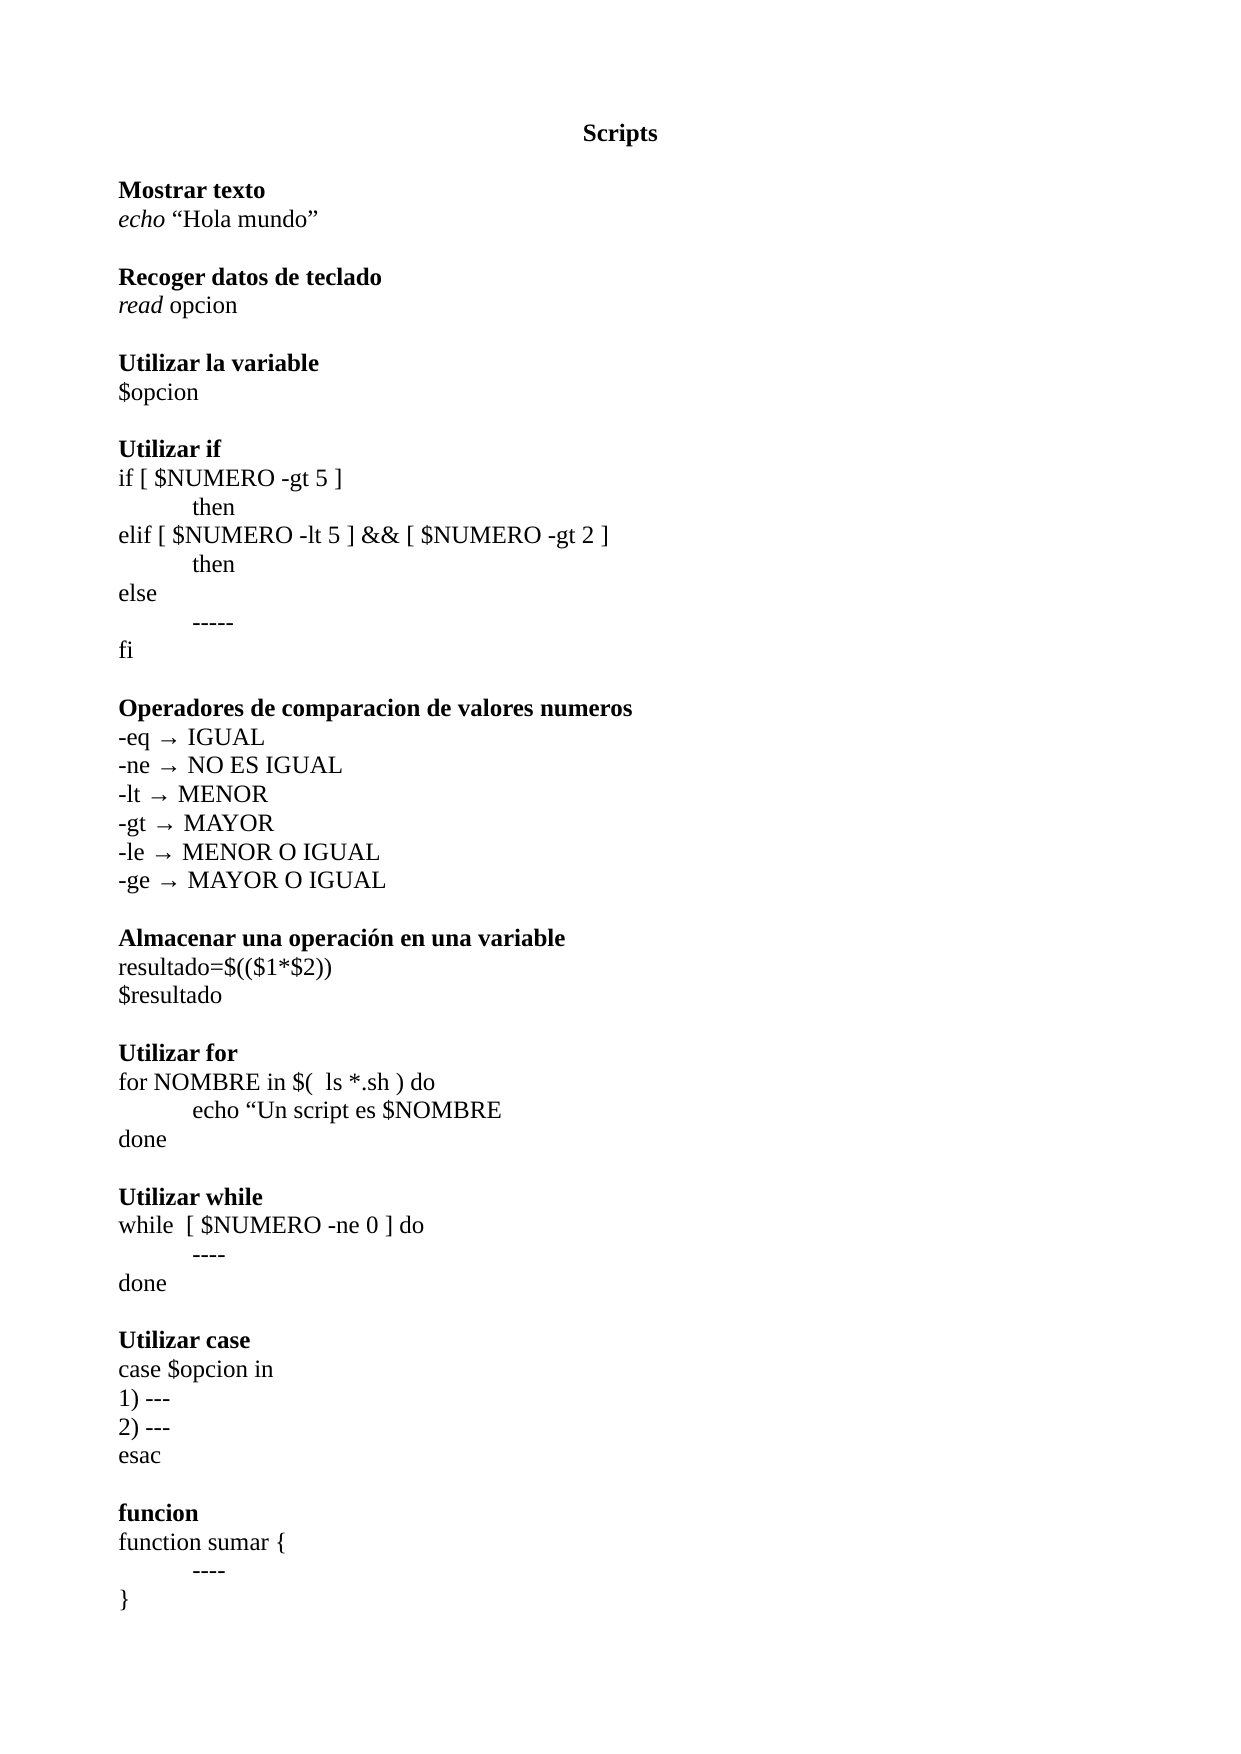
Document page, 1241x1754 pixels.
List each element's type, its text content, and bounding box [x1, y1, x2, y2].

text if [ $NUMERO -gt 5 ] [118, 463, 1122, 492]
text fi [118, 636, 1122, 664]
text -lt → MENOR [118, 779, 1122, 808]
text esac [118, 1441, 1122, 1469]
text for NOMBRE in $( ls *.sh ) do [118, 1067, 1122, 1096]
text ----- [118, 607, 1122, 636]
text $resultado [118, 981, 1122, 1009]
text else [118, 578, 1122, 607]
text 1) --- [118, 1383, 1122, 1412]
text Utilizar case [118, 1326, 1122, 1354]
text -ge → MAYOR O IGUAL [118, 866, 1122, 894]
text while [ $NUMERO -ne 0 ] do [118, 1211, 1122, 1239]
text -ne → NO ES IGUAL [118, 751, 1122, 779]
text Almacenar una operación en una variable [118, 923, 1122, 952]
text ---- [118, 1556, 1122, 1584]
text ---- [118, 1239, 1122, 1268]
text echo “Un script es $NOMBRE [118, 1096, 1122, 1124]
text echo “Hola mundo” [118, 204, 1122, 233]
text -eq → IGUAL [118, 722, 1122, 751]
text Utilizar while [118, 1182, 1122, 1211]
text Utilizar la variable [118, 348, 1122, 377]
text 2) --- [118, 1412, 1122, 1441]
text then [118, 549, 1122, 578]
text -gt → MAYOR [118, 808, 1122, 837]
text $opcion [118, 377, 1122, 406]
text done [118, 1124, 1122, 1153]
text case $opcion in [118, 1354, 1122, 1383]
text done [118, 1268, 1122, 1297]
text then [118, 492, 1122, 521]
text Scripts [118, 118, 1122, 147]
text read opcion [118, 291, 1122, 319]
text resultado=$(($1*$2)) [118, 952, 1122, 981]
text } [118, 1584, 1122, 1613]
text function sumar { [118, 1527, 1122, 1556]
text Utilizar for [118, 1038, 1122, 1067]
text Utilizar if [118, 434, 1122, 463]
text Operadores de comparacion de valores numeros [118, 693, 1122, 722]
text funcion [118, 1498, 1122, 1527]
text -le → MENOR O IGUAL [118, 837, 1122, 866]
text Mostrar texto [118, 176, 1122, 204]
text elif [ $NUMERO -lt 5 ] && [ $NUMERO -gt 2 ] [118, 521, 1122, 549]
text Recoger datos de teclado [118, 262, 1122, 291]
